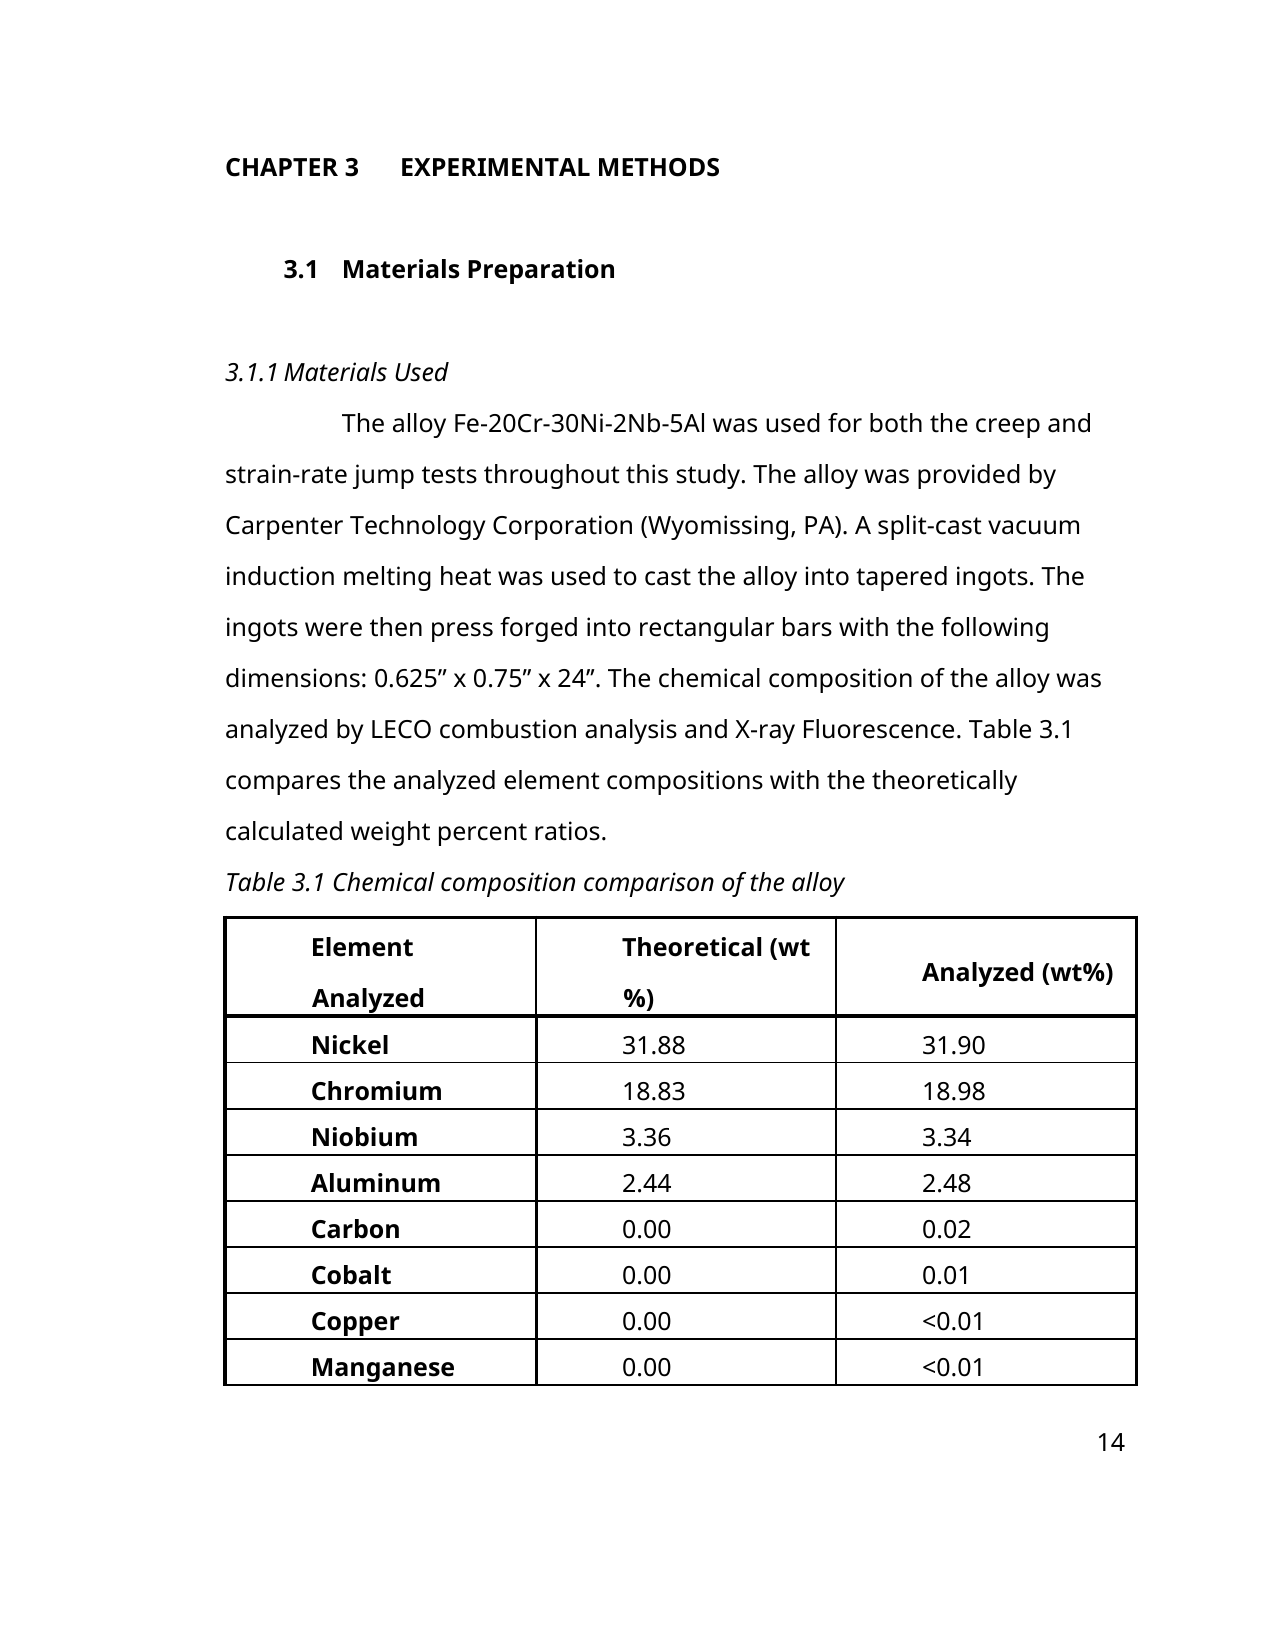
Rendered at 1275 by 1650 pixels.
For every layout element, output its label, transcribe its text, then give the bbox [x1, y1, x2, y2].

table_cell 0.01 [837, 1248, 1135, 1292]
table_header Theoretical (wt%) [537, 919, 835, 1014]
table_cell 0.00 [538, 1340, 835, 1384]
table_cell 0.00 [538, 1202, 835, 1246]
table_cell 18.83 [538, 1063, 835, 1108]
table_cell 3.36 [538, 1110, 835, 1154]
text CHAPTER 3 EXPERIMENTAL METHODS [225, 150, 1125, 184]
text 3.1 Materials Preparation [225, 252, 1125, 286]
text 3.1.1 Materials Used [225, 354, 1125, 388]
table_cell <0.01 [837, 1294, 1135, 1338]
table_cell 0.02 [837, 1202, 1135, 1246]
table_cell 2.48 [837, 1156, 1135, 1200]
table_header Element Analyzed [227, 919, 535, 1014]
table_cell Chromium [227, 1063, 535, 1108]
table_cell 0.00 [538, 1294, 835, 1338]
table_cell <0.01 [837, 1340, 1135, 1384]
table_cell 2.44 [538, 1156, 835, 1200]
table_cell Aluminum [227, 1156, 535, 1200]
table_header Analyzed (wt%) [837, 919, 1135, 1014]
table_cell 3.34 [837, 1110, 1135, 1154]
table_cell 31.90 [837, 1018, 1135, 1062]
table_cell 31.88 [538, 1018, 835, 1062]
table_cell Copper [227, 1294, 535, 1338]
text Table 3.1 Chemical composition comparison of the alloy [225, 864, 1125, 899]
table_cell Carbon [227, 1202, 535, 1246]
table_cell Cobalt [227, 1248, 535, 1292]
text The alloy Fe-20Cr-30Ni-2Nb-5Al was used for both the creep and strain-rate jump tests throughout this study. The alloy was provided by Carpenter Technology Corporation (Wyomissing, PA). A split-cast vacuum induction melting heat was used to cast the alloy into tapered ingots. The ingots were then press forged into rectangular bars with the following dimensions: 0.625” x 0.75’’ x 24’’. The chemical composition of the alloy was analyzed by LECO combustion analysis and X-ray Fluorescence. Table 3.1 compares the analyzed element compositions with the theoretically calculated weight percent ratios. [225, 405, 1125, 848]
table_cell Niobium [227, 1110, 535, 1154]
table_cell Nickel [227, 1018, 535, 1062]
table_cell Manganese [227, 1340, 535, 1384]
table_cell 0.00 [538, 1248, 835, 1292]
table_cell 18.98 [837, 1063, 1135, 1108]
